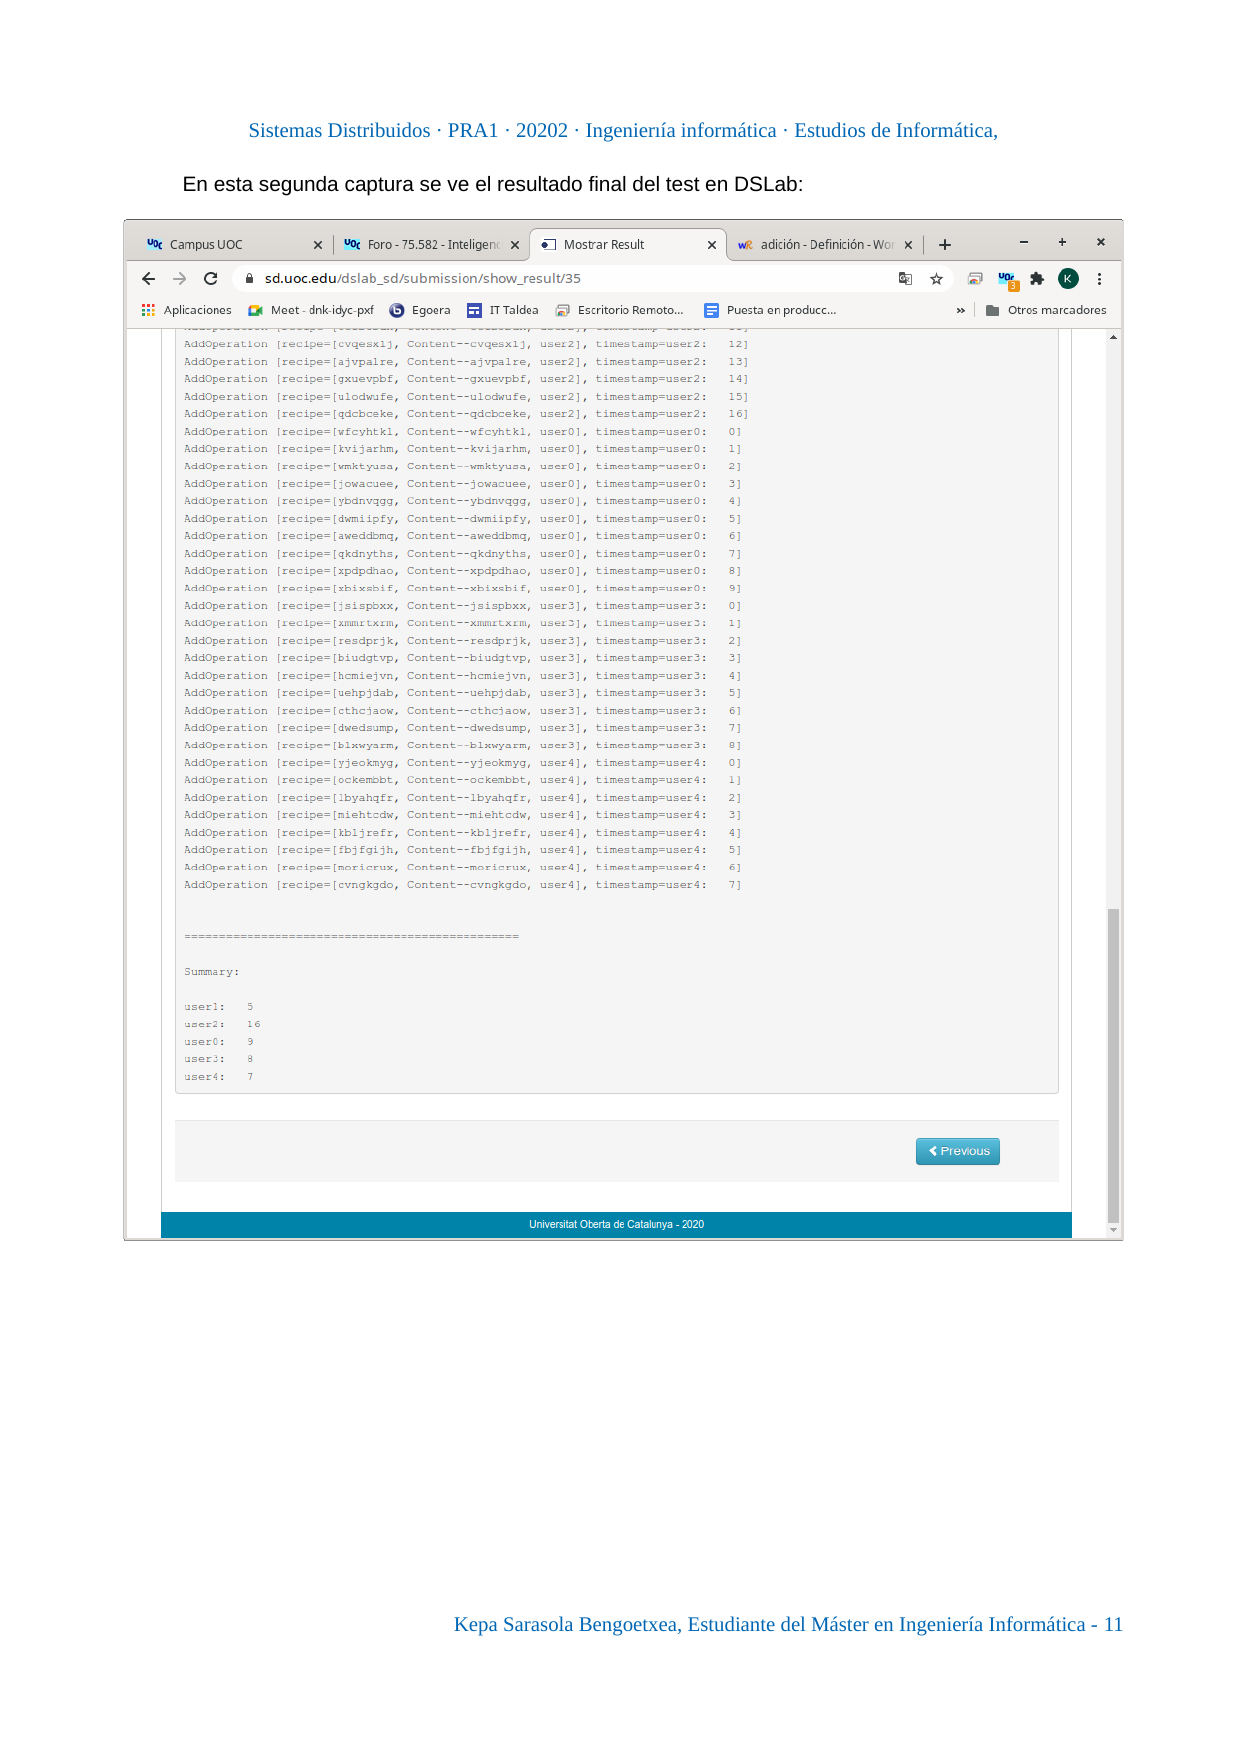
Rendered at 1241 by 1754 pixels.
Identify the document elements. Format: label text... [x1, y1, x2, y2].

text En esta segunda captura se ve el resultado final del test en DSLab: [182, 172, 1123, 196]
picture [123, 219, 1124, 1241]
